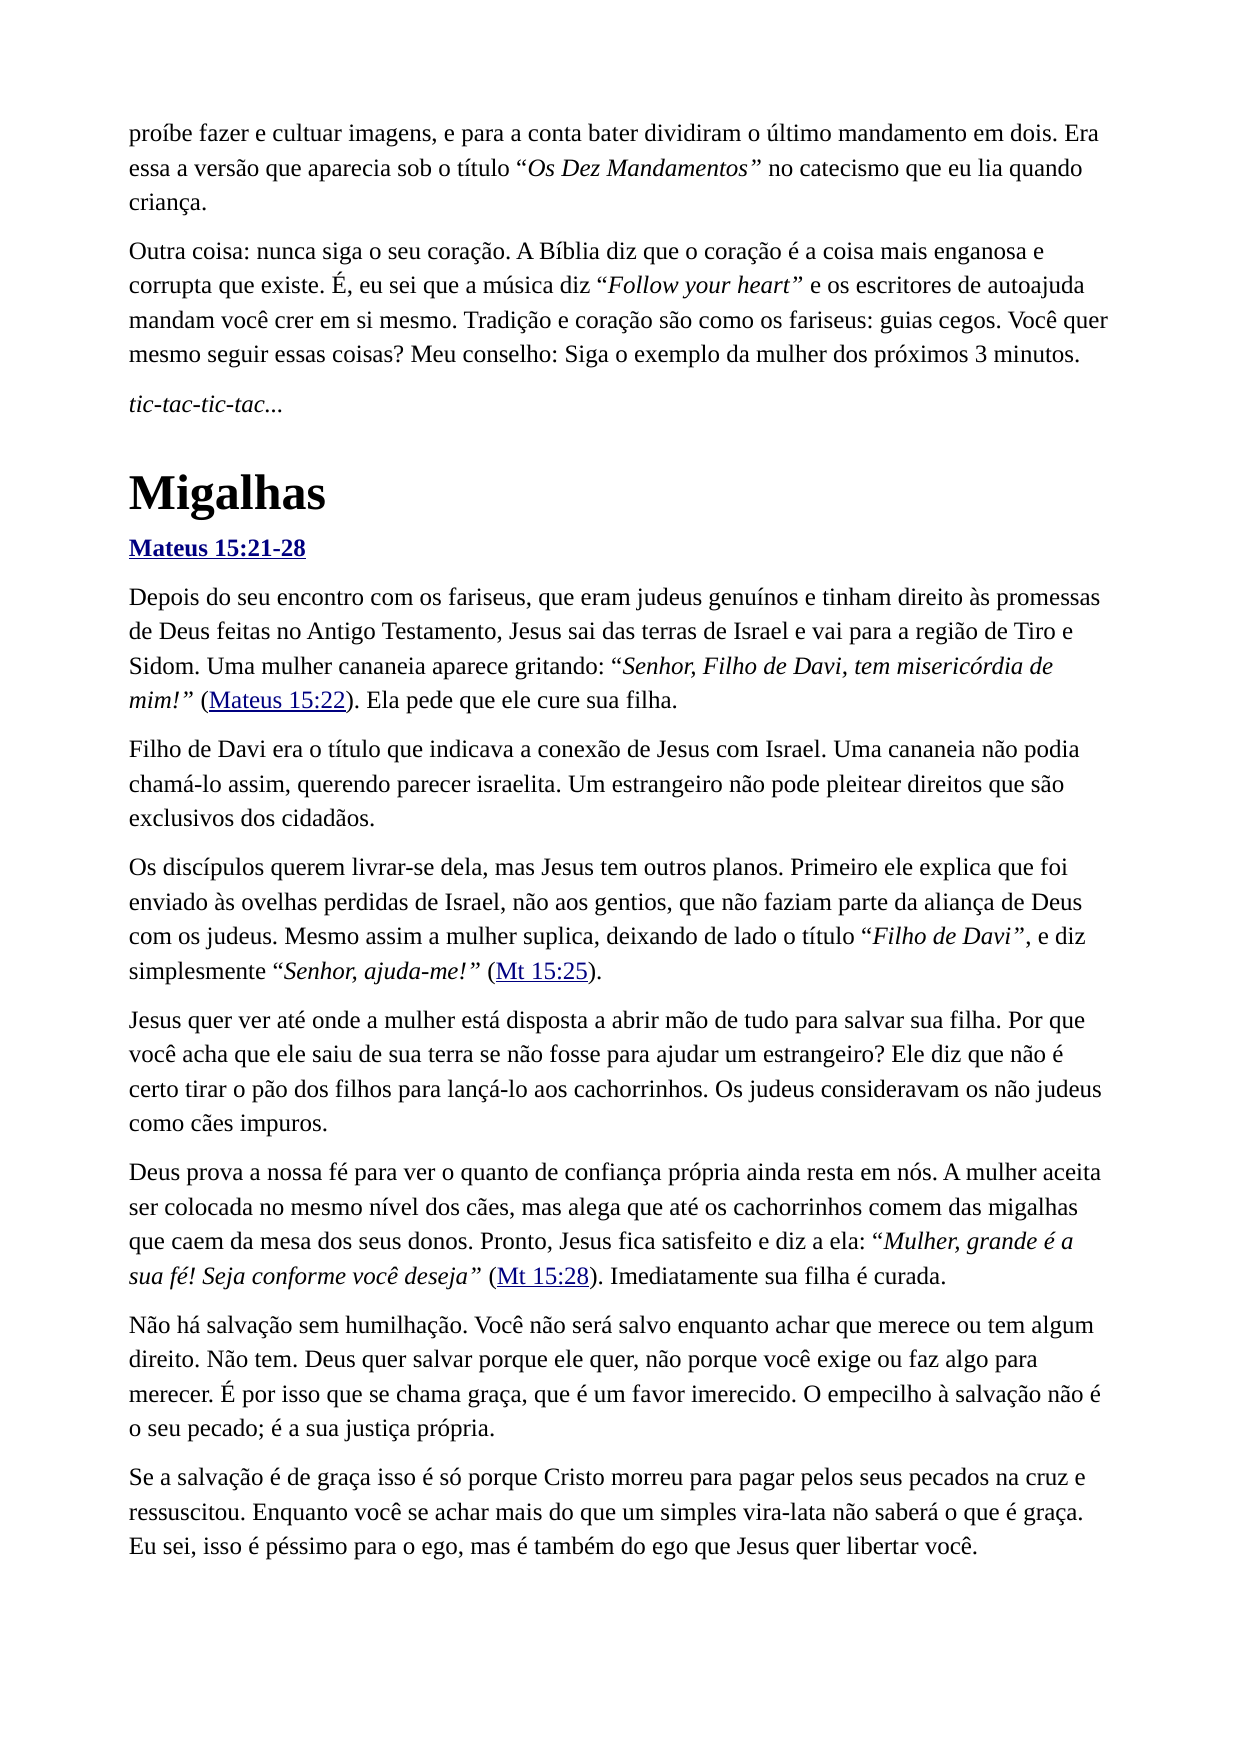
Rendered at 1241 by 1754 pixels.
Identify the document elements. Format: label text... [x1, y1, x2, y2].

text Não há salvação sem humilhação. Você não será salvo enquanto achar que merece ou tem algum direito. Não tem. Deus quer salvar porque ele quer, não porque você exige ou faz algo para merecer. É por isso que se chama graça, que é um favor imerecido. O empecilho à salvação não é o seu pecado; é a sua justiça própria. [129, 1310, 1111, 1442]
text tic-tac-tic-tac... [129, 389, 1111, 417]
text Jesus quer ver até onde a mulher está disposta a abrir mão de tudo para salvar sua filha. Por que você acha que ele saiu de sua terra se não fosse para ajudar um estrangeiro? Ele diz que não é certo tirar o pão dos filhos para lançá-lo aos cachorrinhos. Os judeus consideravam os não judeus como cães impuros. [129, 1005, 1111, 1137]
text proíbe fazer e cultuar imagens, e para a conta bater dividiram o último mandamento em dois. Era essa a versão que aparecia sob o título “Os Dez Mandamentos” no catecismo que eu lia quando criança. [129, 118, 1111, 216]
text Depois do seu encontro com os fariseus, que eram judeus genuínos e tinham direito às promessas de Deus feitas no Antigo Testamento, Jesus sai das terras de Israel e vai para a região de Tiro e Sidom. Uma mulher cananeia aparece gritando: “Senhor, Filho de Davi, tem misericórdia de mim!” (Mateus 15:22). Ela pede que ele cure sua filha. [129, 582, 1111, 714]
text Se a salvação é de graça isso é só porque Cristo morreu para pagar pelos seus pecados na cruz e ressuscitou. Enquanto você se achar mais do que um simples vira-lata não saberá o que é graça. Eu sei, isso é péssimo para o ego, mas é também do ego que Jesus quer libertar você. [129, 1462, 1111, 1560]
text Mateus 15:21-28 [129, 533, 1111, 561]
text Deus prova a nossa fé para ver o quanto de confiança própria ainda resta em nós. A mulher aceita ser colocada no mesmo nível dos cães, mas alega que até os cachorrinhos comem das migalhas que caem da mesa dos seus donos. Pronto, Jesus fica satisfeito e diz a ela: “Mulher, grande é a sua fé! Seja conforme você deseja” (Mt 15:28). Imediatamente sua filha é curada. [129, 1157, 1111, 1289]
text Filho de Davi era o título que indicava a conexão de Jesus com Israel. Uma cananeia não podia chamá-lo assim, querendo parecer israelita. Um estrangeiro não pode pleitear direitos que são exclusivos dos cidadãos. [129, 734, 1111, 832]
subtitle Migalhas [129, 463, 1111, 520]
text Outra coisa: nunca siga o seu coração. A Bíblia diz que o coração é a coisa mais enganosa e corrupta que existe. É, eu sei que a música diz “Follow your heart” e os escritores de autoajuda mandam você crer em si mesmo. Tradição e coração são como os fariseus: guias cegos. Você quer mesmo seguir essas coisas? Meu conselho: Siga o exemplo da mulher dos próximos 3 minutos. [129, 236, 1111, 368]
text Os discípulos querem livrar-se dela, mas Jesus tem outros planos. Primeiro ele explica que foi enviado às ovelhas perdidas de Israel, não aos gentios, que não faziam parte da aliança de Deus com os judeus. Mesmo assim a mulher suplica, deixando de lado o título “Filho de Davi”, e diz simplesmente “Senhor, ajuda-me!” (Mt 15:25). [129, 852, 1111, 984]
